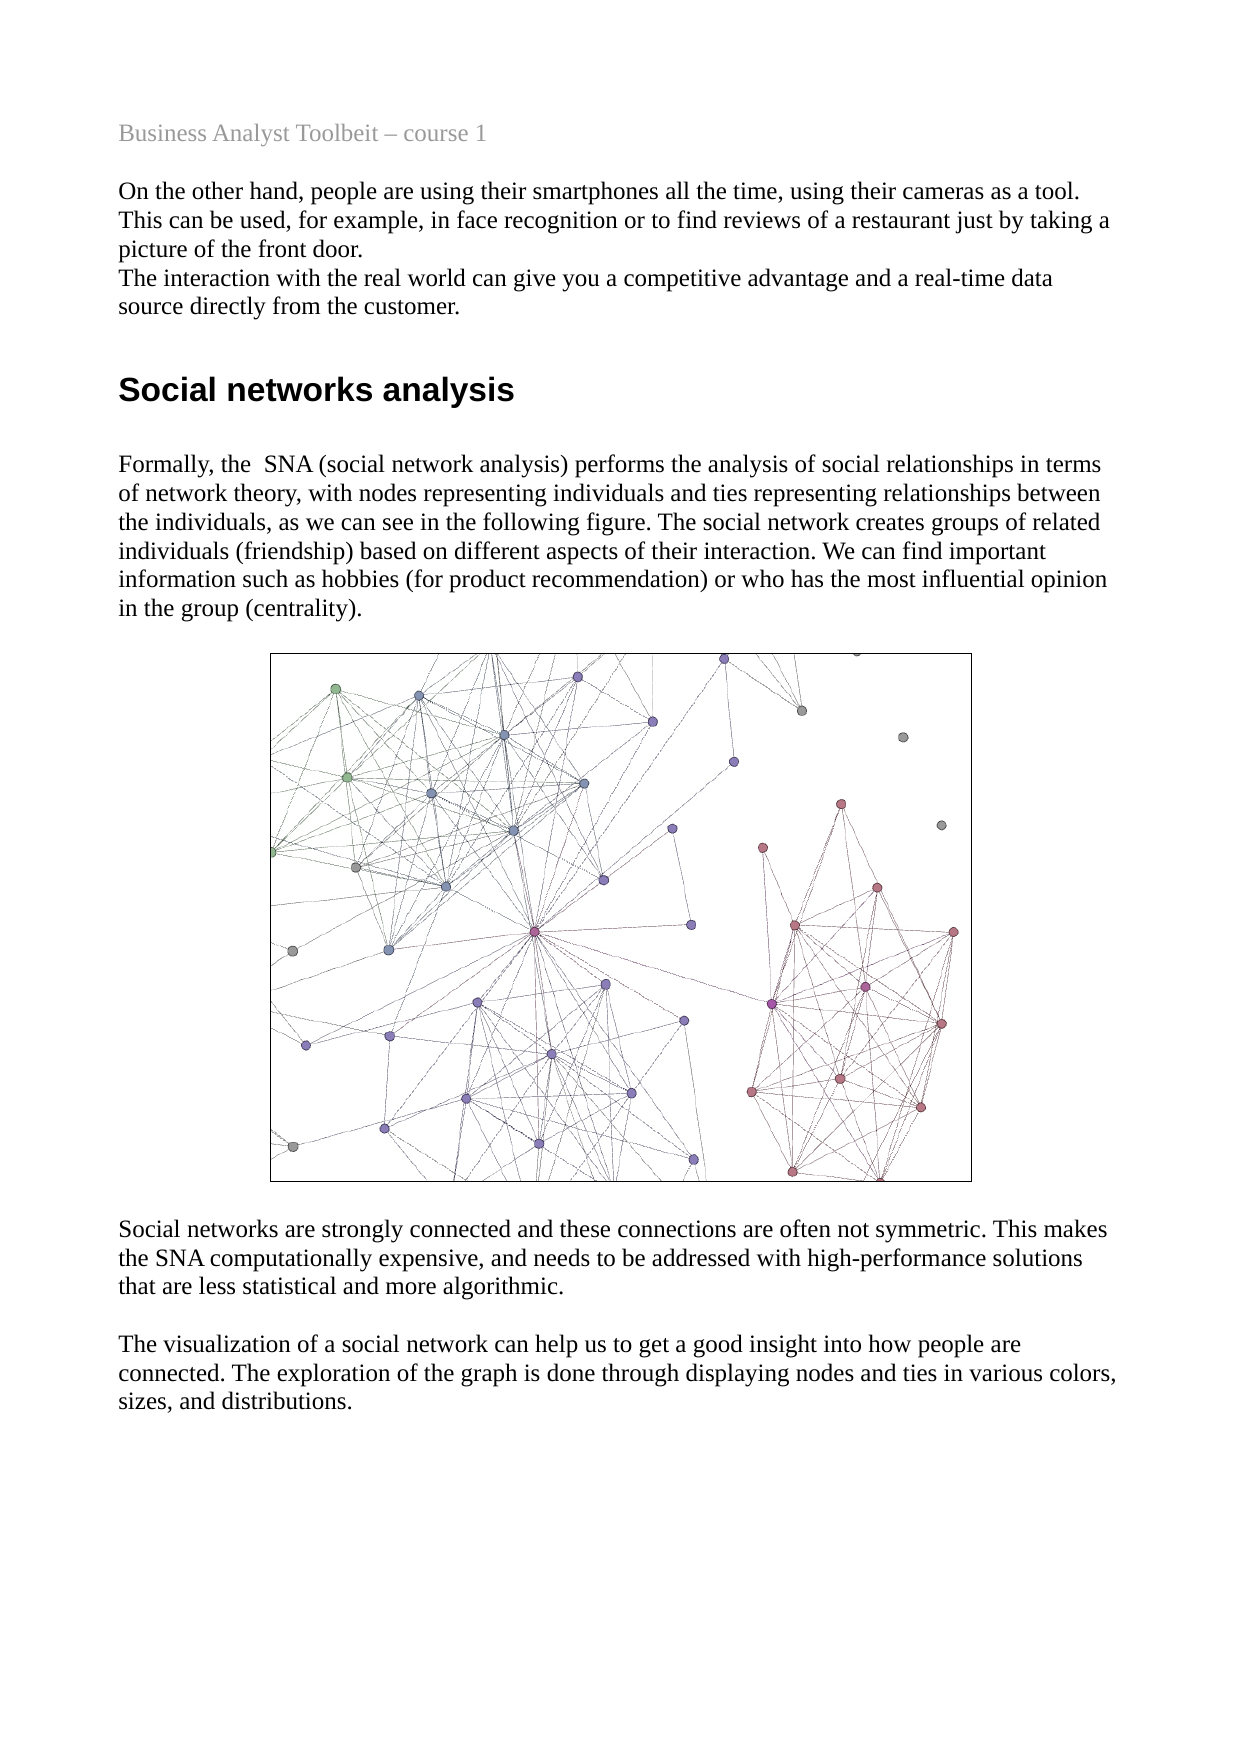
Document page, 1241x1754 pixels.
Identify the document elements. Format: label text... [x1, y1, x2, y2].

text On the other hand, people are using their smartphones all the time, using their cameras as a tool. This can be used, for example, in face recognition or to find reviews of a restaurant just by taking a picture of the front door. [118, 176, 1122, 263]
text Social networks are strongly connected and these connections are often not symmetric. This makes the SNA computationally expensive, and needs to be addressed with high-performance solutions that are less statistical and more algorithmic. [118, 1214, 1122, 1300]
text The interaction with the real world can give you a competitive advantage and a real-time data source directly from the customer. [118, 263, 1122, 320]
subtitle Social networks analysis [118, 370, 1122, 408]
text The visualization of a social network can help us to get a good insight into how people are connected. The exploration of the graph is done through displaying nodes and ties in various colors, sizes, and distributions. [118, 1329, 1122, 1415]
text Formally, the SNA (social network analysis) performs the analysis of social relationships in terms of network theory, with nodes representing individuals and ties representing relationships between the individuals, as we can see in the following figure. The social network creates groups of related individuals (friendship) based on different aspects of their interaction. We can find important information such as hobbies (for product recommendation) or who has the most influential opinion in the group (centrality). [118, 449, 1122, 622]
picture [266, 650, 974, 1186]
